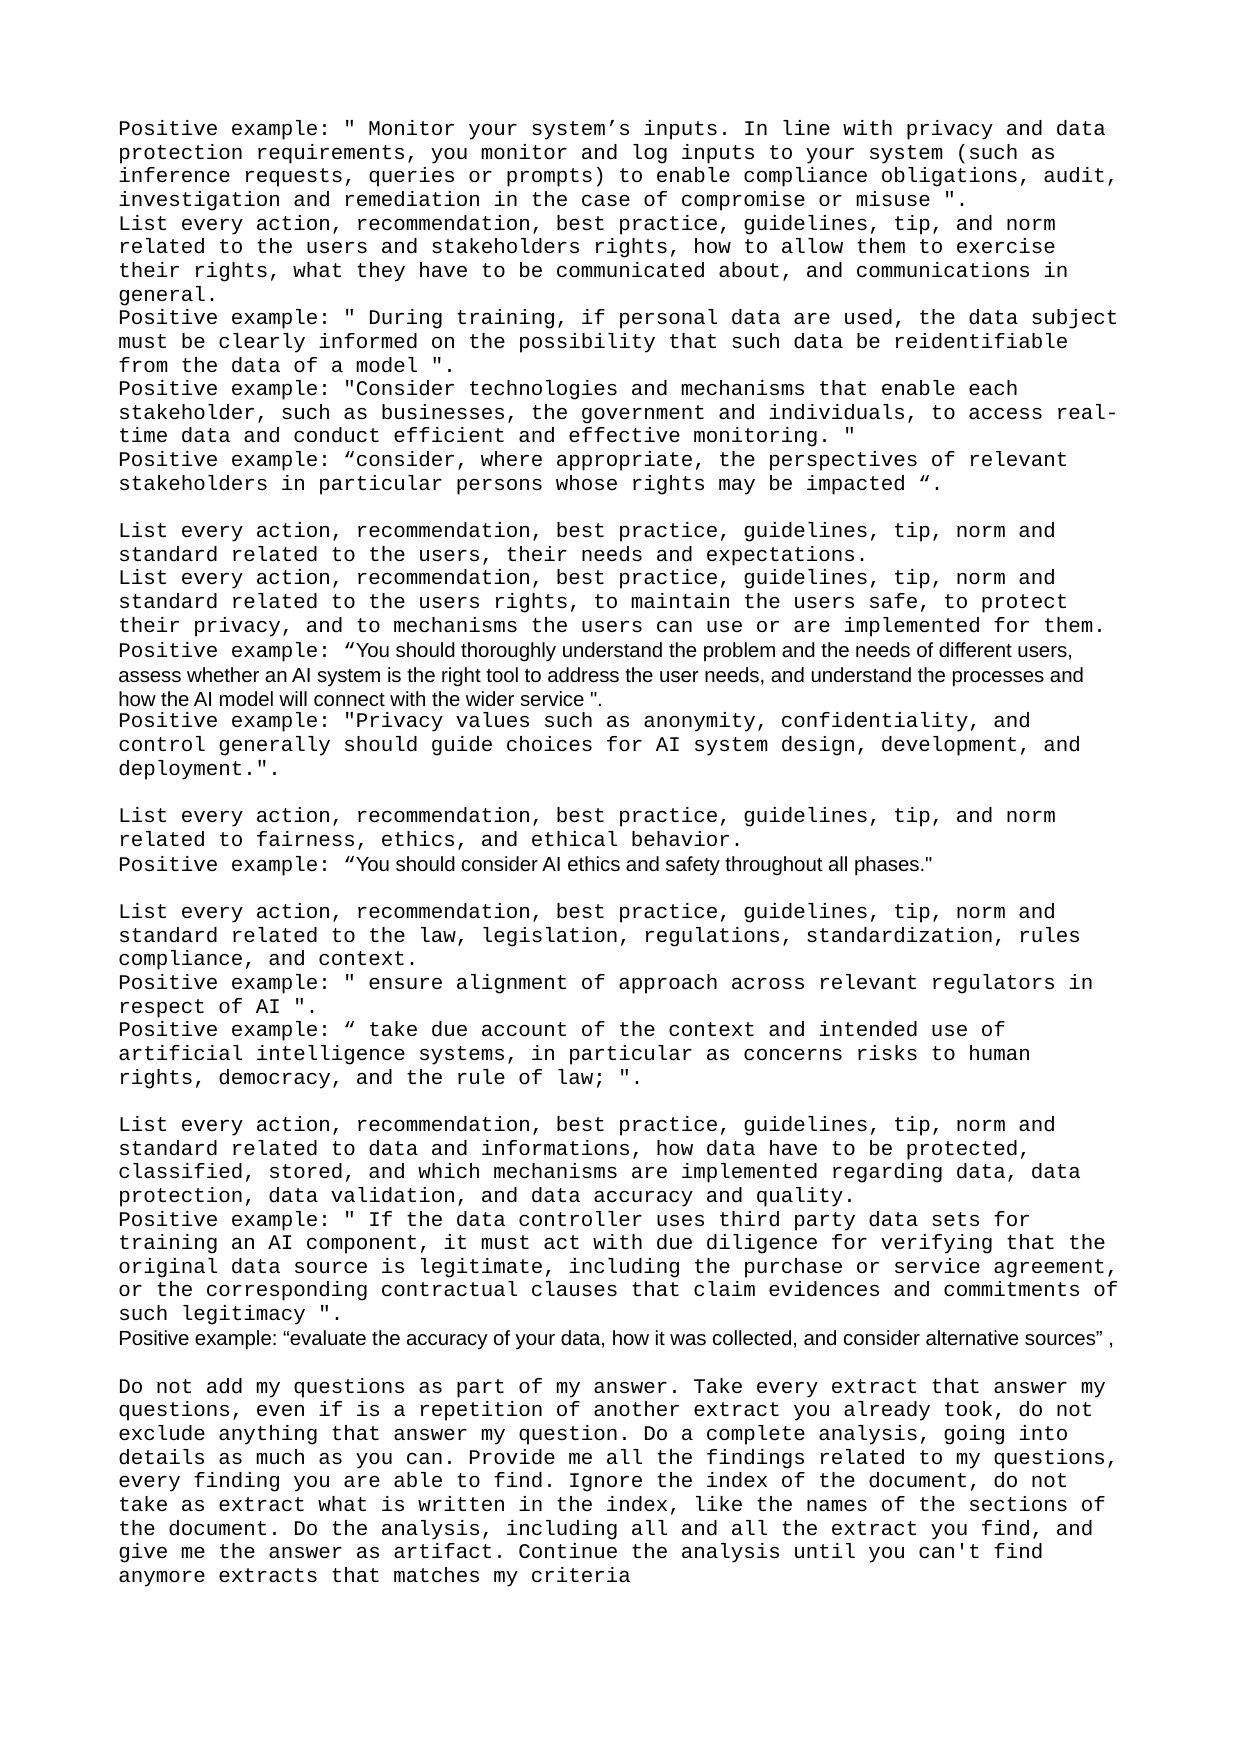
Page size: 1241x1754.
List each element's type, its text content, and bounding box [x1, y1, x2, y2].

text List every action, recommendation, best practice, guidelines, tip, norm and standard related to the users, their needs and expectations. [118, 520, 1122, 567]
text List every action, recommendation, best practice, guidelines, tip, norm and standard related to the users rights, to maintain the users safe, to protect their privacy, and to mechanisms the users can use or are implemented for them. [118, 567, 1122, 638]
text Positive example: " If the data controller uses third party data sets for training an AI component, it must act with due diligence for verifying that the original data source is legitimate, including the purchase or service agreement, or the corresponding contractual clauses that claim evidences and commitments of such legitimacy ". [118, 1208, 1122, 1327]
text Positive example: "Consider technologies and mechanisms that enable each stakeholder, such as businesses, the government and individuals, to access real-time data and conduct efficient and effective monitoring. " [118, 378, 1122, 449]
text Positive example: " During training, if personal data are used, the data subject must be clearly informed on the possibility that such data be reidentifiable from the data of a model ". [118, 307, 1122, 378]
text List every action, recommendation, best practice, guidelines, tip, and norm related to the users and stakeholders rights, how to allow them to exercise their rights, what they have to be communicated about, and communications in general. [118, 213, 1122, 307]
text Positive example: “evaluate the accuracy of your data, how it was collected, and consider alternative sources” , [118, 1327, 1122, 1352]
text Positive example: “You should thoroughly understand the problem and the needs of different users, assess whether an AI system is the right tool to address the user needs, and understand the processes and how the AI model will connect with the wider service ". [118, 638, 1122, 710]
text Positive example: “ take due account of the context and intended use of artificial intelligence systems, in particular as concerns risks to human rights, democracy, and the rule of law; ". [118, 1019, 1122, 1090]
text Positive example: " ensure alignment of approach across relevant regulators in respect of AI ". [118, 972, 1122, 1019]
text Positive example: "Privacy values such as anonymity, confidentiality, and control generally should guide choices for AI system design, development, and deployment.". [118, 710, 1122, 805]
text Positive example: " Monitor your system’s inputs. In line with privacy and data protection requirements, you monitor and log inputs to your system (such as inference requests, queries or prompts) to enable compliance obligations, audit, investigation and remediation in the case of compromise or misuse ". [118, 118, 1122, 213]
text Positive example: “consider, where appropriate, the perspectives of relevant stakeholders in particular persons whose rights may be impacted “. [118, 449, 1122, 496]
text Do not add my questions as part of my answer. Take every extract that answer my questions, even if is a repetition of another extract you already took, do not exclude anything that answer my question. Do a complete analysis, going into details as much as you can. Provide me all the findings related to my questions, every finding you are able to find. Ignore the index of the document, do not take as extract what is written in the index, like the names of the sections of the document. Do the analysis, including all and all the extract you find, and give me the answer as artifact. Continue the analysis until you can't find anymore extracts that matches my criteria [118, 1376, 1122, 1588]
text List every action, recommendation, best practice, guidelines, tip, and norm related to fairness, ethics, and ethical behavior. [118, 805, 1122, 852]
text Positive example: “You should consider AI ethics and safety throughout all phases." [118, 852, 1122, 877]
text List every action, recommendation, best practice, guidelines, tip, norm and standard related to the law, legislation, regulations, standardization, rules compliance, and context. [118, 901, 1122, 972]
text List every action, recommendation, best practice, guidelines, tip, norm and standard related to data and informations, how data have to be protected, classified, stored, and which mechanisms are implemented regarding data, data protection, data validation, and data accuracy and quality. [118, 1114, 1122, 1208]
